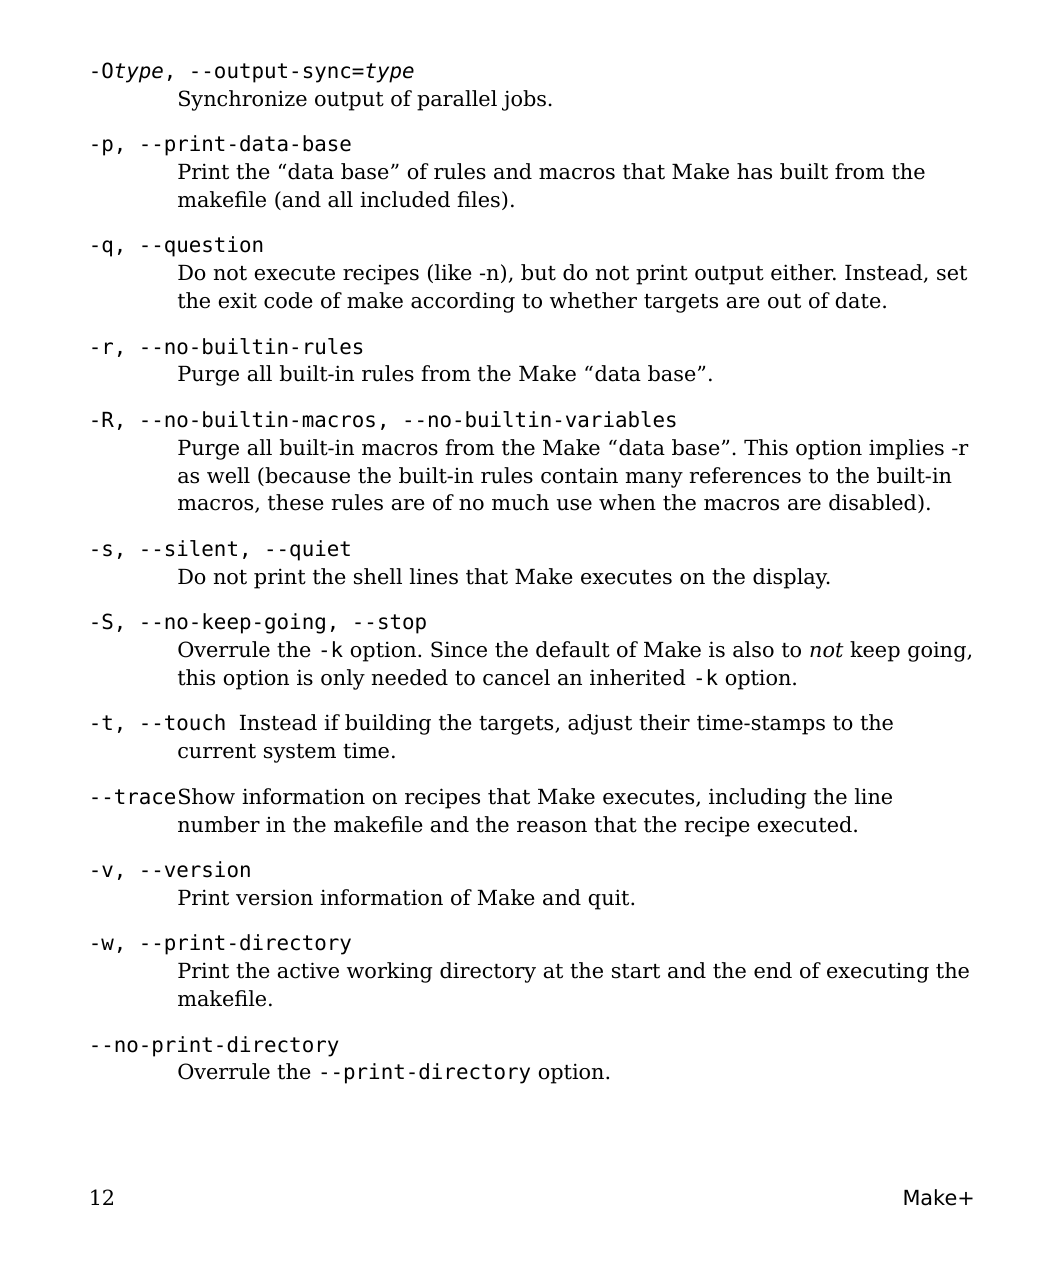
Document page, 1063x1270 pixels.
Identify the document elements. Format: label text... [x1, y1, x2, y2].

text -Otype, --output-sync=type Synchronize output of parallel jobs. [88, 59, 974, 111]
text -s, --silent, --quiet Do not print the shell lines that Make executes on the display. [88, 537, 974, 589]
text -r, --no-builtin-rules Purge all built-in rules from the Make “data base”. [88, 335, 974, 387]
text -p, --print-data-base Print the “data base” of rules and macros that Make has built from the makefile (and all included files). [88, 132, 974, 212]
text --no-print-directory Overrule the --print-directory option. [88, 1033, 974, 1085]
text -w, --print-directory Print the active working directory at the start and the end of executing the makefile. [88, 931, 974, 1011]
text -v, --version Print version information of Make and quit. [88, 858, 974, 910]
text -q, --question Do not execute recipes (like -n), but do not print output either. Instead, set the exit code of make according to whether targets are out of date. [88, 233, 974, 313]
text -R, --no-builtin-macros, --no-builtin-variables Purge all built-in macros from the Make “data base”. This option implies -r as well (because the built-in rules contain many references to the built-in macros, these rules are of no much use when the macros are disabled). [88, 408, 974, 516]
text -t, --touch Instead if building the targets, adjust their time-stamps to the current system time. [88, 711, 974, 763]
text --trace Show information on recipes that Make executes, including the line number in the makefile and the reason that the recipe executed. [88, 785, 974, 837]
text -S, --no-keep-going, --stop Overrule the -k option. Since the default of Make is also to not keep going, this option is only needed to cancel an inherited -k option. [88, 610, 974, 690]
